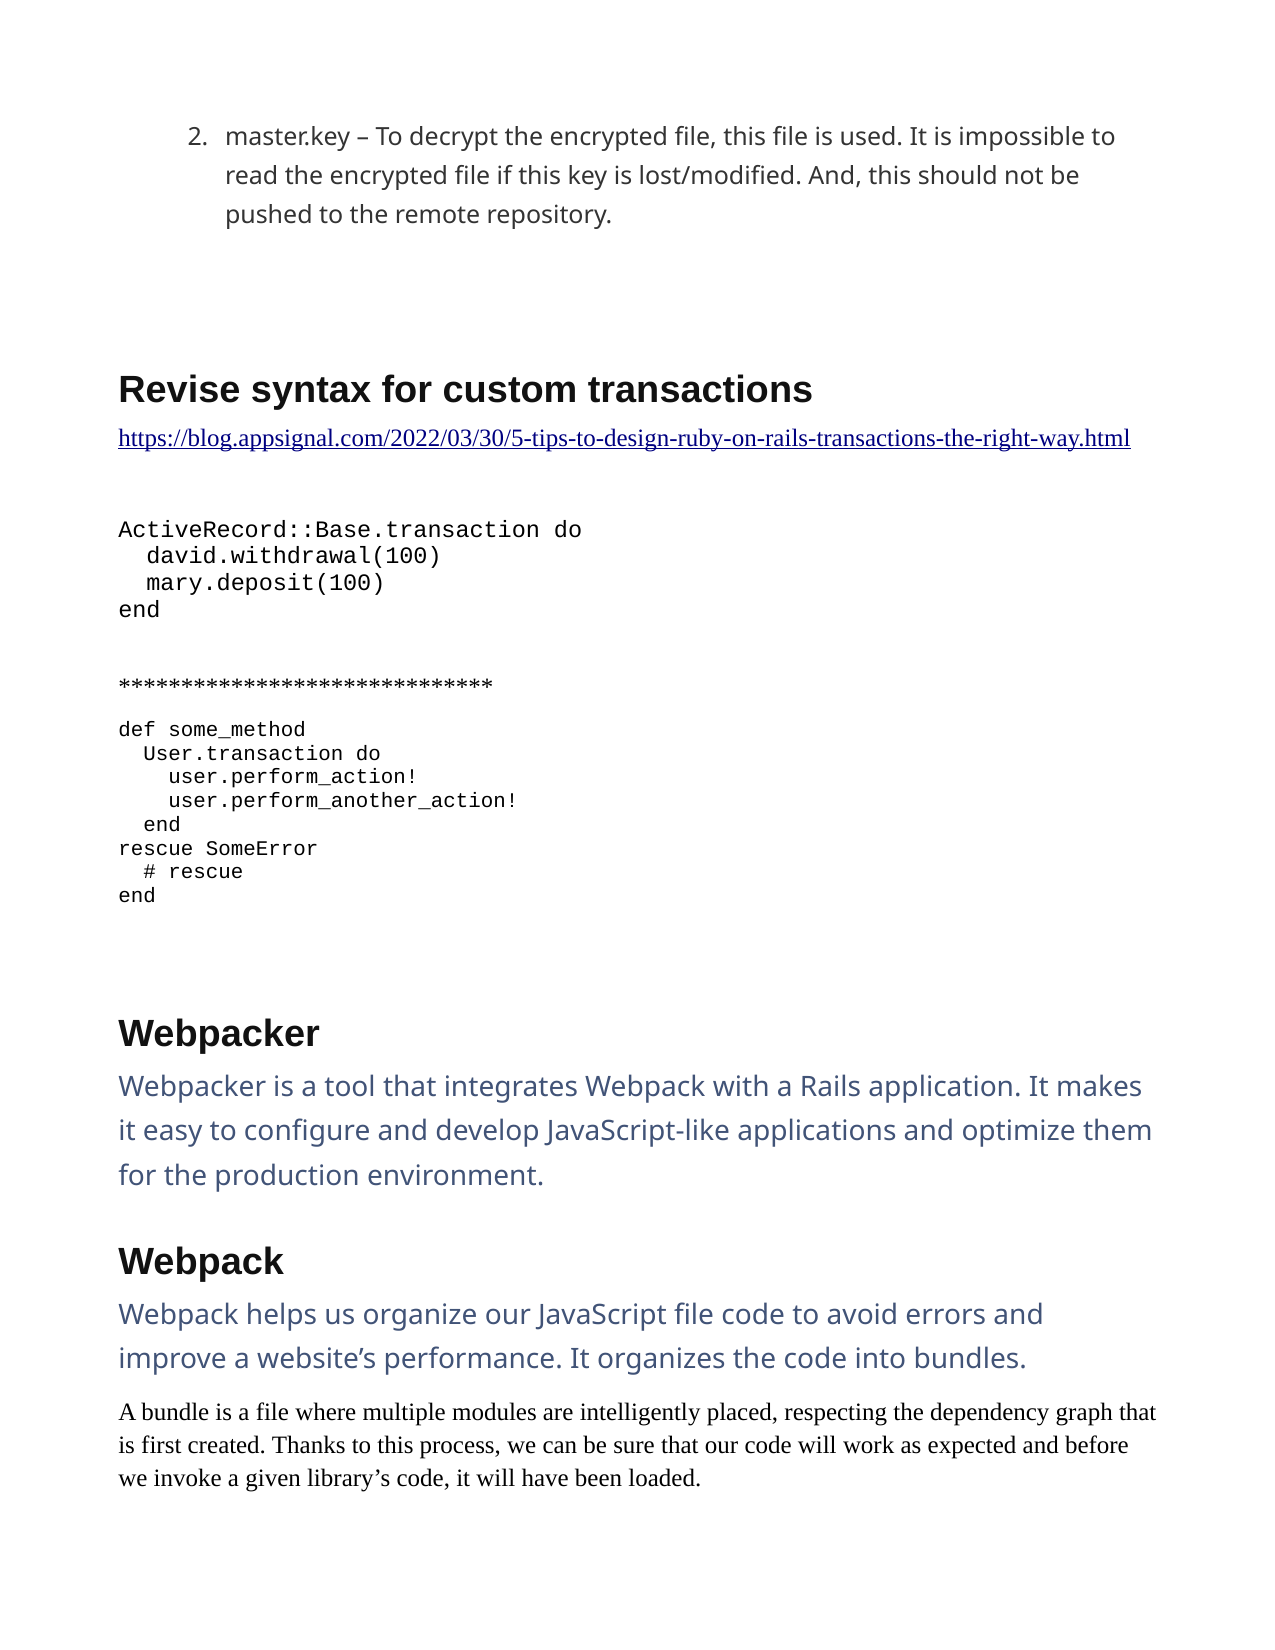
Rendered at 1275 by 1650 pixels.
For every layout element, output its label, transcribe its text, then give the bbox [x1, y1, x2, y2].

subtitle Webpack [118, 1238, 1157, 1282]
text rescue SomeError [118, 837, 1157, 861]
text ****************************** [118, 672, 1157, 700]
text ActiveRecord::Base.transaction do [118, 518, 1157, 544]
text end [118, 814, 1157, 837]
text https://blog.appsignal.com/2022/03/30/5-tips-to-design-ruby-on-rails-transactions-the-right-way.html [118, 423, 1157, 451]
subtitle Webpacker [118, 1011, 1157, 1054]
text end [118, 885, 1157, 908]
text mary.deposit(100) [118, 571, 1157, 597]
text # rescue [118, 861, 1157, 885]
text Webpack helps us organize our JavaScript file code to avoid errors and improve a website’s performance. It organizes the code into bundles. [118, 1294, 1157, 1377]
text def some_method [118, 719, 1157, 743]
text User.transaction do [118, 743, 1157, 767]
text A bundle is a file where multiple modules are intelligently placed, respecting the dependency graph that is first created. Thanks to this process, we can be sure that our code will work as expected and before we invoke a given library’s code, it will have been loaded. [118, 1397, 1157, 1492]
text david.withdrawal(100) [118, 544, 1157, 571]
text user.perform_action! [118, 767, 1157, 790]
text Webpacker is a tool that integrates Webpack with a Rails application. It makes it easy to configure and develop JavaScript-like applications and optimize them for the production environment. [118, 1067, 1157, 1193]
text user.perform_another_action! [118, 790, 1157, 814]
text end [118, 597, 1157, 624]
subtitle Revise syntax for custom transactions [118, 323, 1157, 410]
list master.key – To decrypt the encrypted file, this file is used. It is impossible to read the encrypted file if this key is lost/modified. And, this should not be pushed to the remote repository. [187, 118, 1157, 231]
